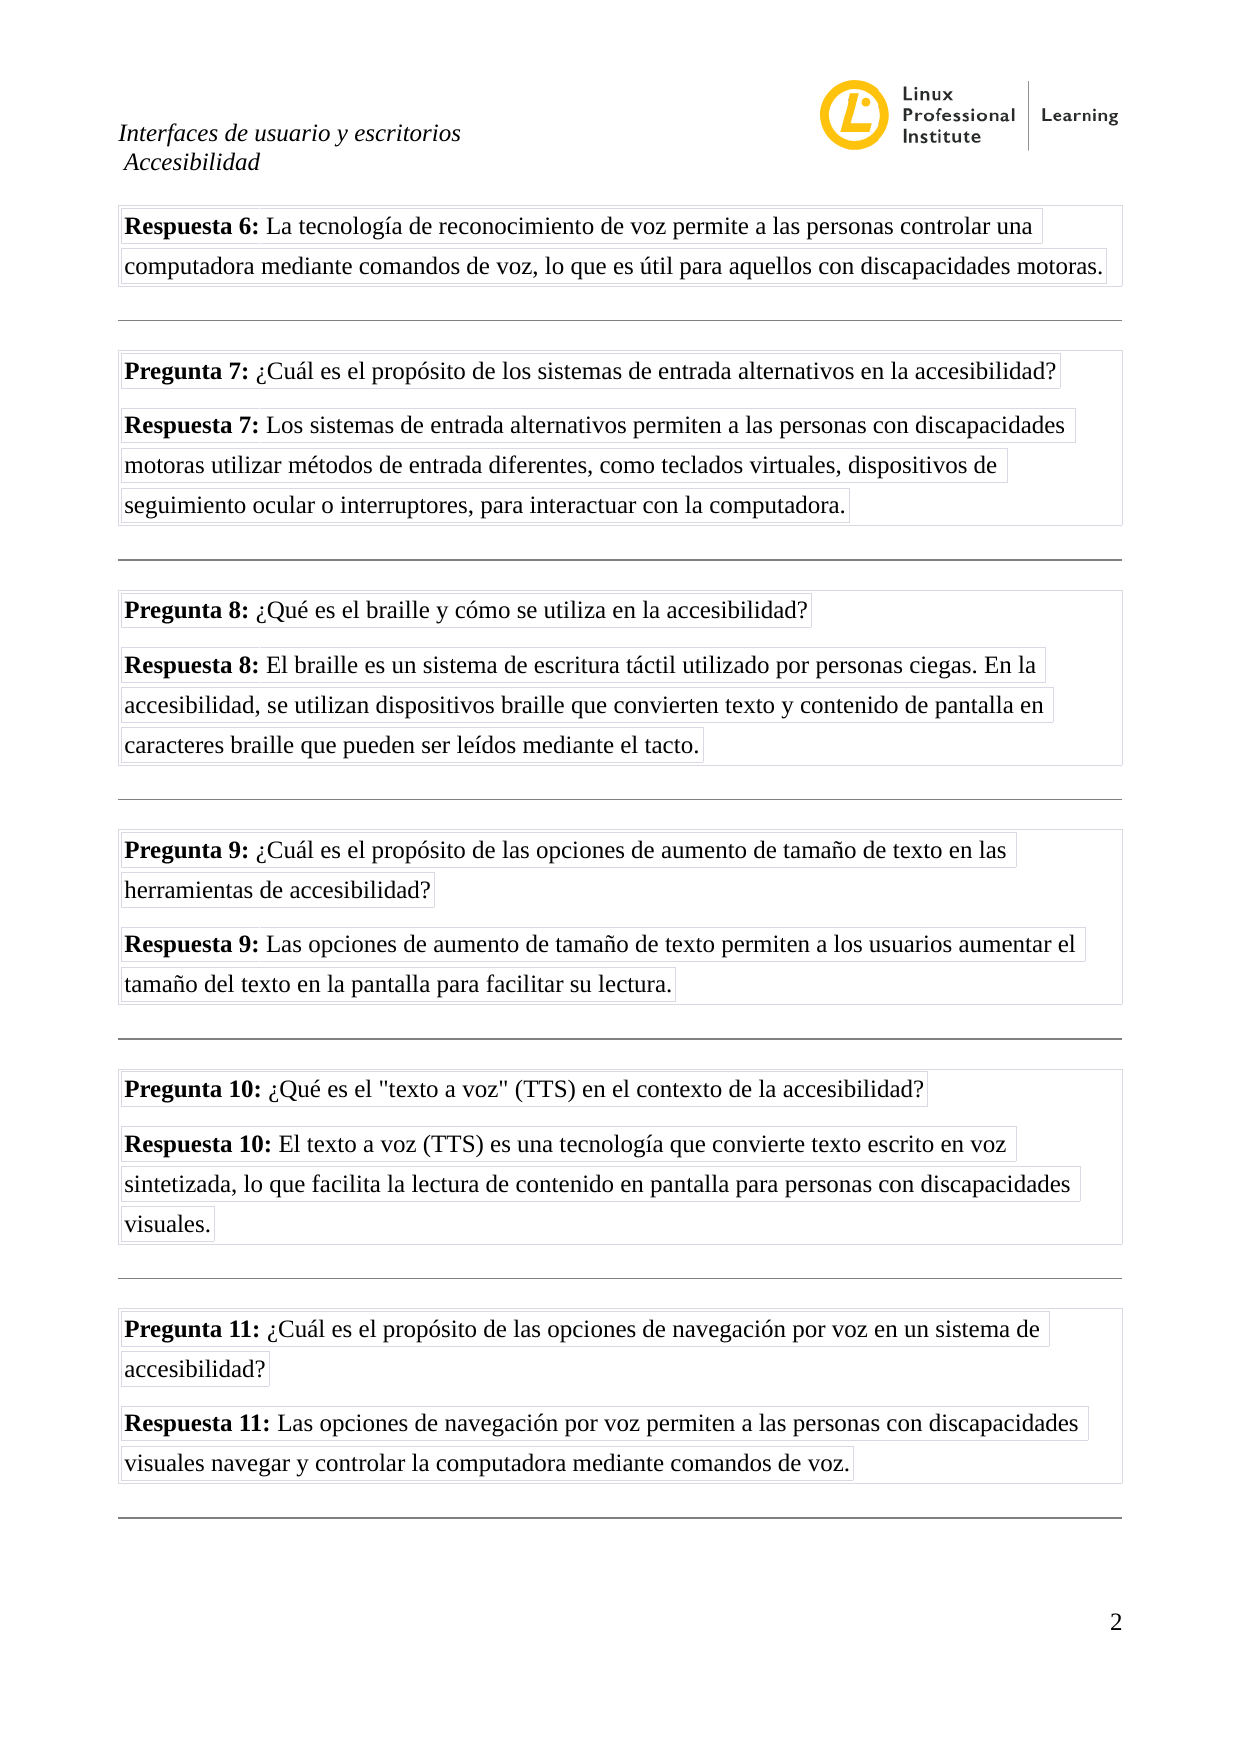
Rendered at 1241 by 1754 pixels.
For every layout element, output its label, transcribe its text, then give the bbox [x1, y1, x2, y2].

text Pregunta 10: ¿Qué es el "texto a voz" (TTS) en el contexto de la accesibilidad? [119, 1070, 1122, 1106]
text Respuesta 11: Las opciones de navegación por voz permiten a las personas con discapacidades visuales navegar y controlar la computadora mediante comandos de voz. [119, 1402, 1122, 1483]
text Pregunta 8: ¿Qué es el braille y cómo se utiliza en la accesibilidad? [119, 591, 1122, 627]
text Pregunta 7: ¿Cuál es el propósito de los sistemas de entrada alternativos en la accesibilidad? [119, 351, 1122, 388]
text Pregunta 11: ¿Cuál es el propósito de las opciones de navegación por voz en un sistema de accesibilidad? [119, 1309, 1122, 1386]
text Respuesta 6: La tecnología de reconocimiento de voz permite a las personas controlar una computadora mediante comandos de voz, lo que es útil para aquellos con discapacidades motoras. [119, 206, 1122, 286]
text Pregunta 9: ¿Cuál es el propósito de las opciones de aumento de tamaño de texto en las herramientas de accesibilidad? [119, 830, 1122, 907]
text Respuesta 7: Los sistemas de entrada alternativos permiten a las personas con discapacidades motoras utilizar métodos de entrada diferentes, como teclados virtuales, dispositivos de seguimiento ocular o interruptores, para interactuar con la computadora. [119, 404, 1122, 525]
text Respuesta 8: El braille es un sistema de escritura táctil utilizado por personas ciegas. En la accesibilidad, se utilizan dispositivos braille que convierten texto y contenido de pantalla en caracteres braille que pueden ser leídos mediante el tacto. [119, 644, 1122, 765]
text Respuesta 9: Las opciones de aumento de tamaño de texto permiten a los usuarios aumentar el tamaño del texto en la pantalla para facilitar su lectura. [119, 923, 1122, 1004]
text Respuesta 10: El texto a voz (TTS) es una tecnología que convierte texto escrito en voz sintetizada, lo que facilita la lectura de contenido en pantalla para personas con discapacidades visuales. [119, 1123, 1122, 1244]
picture [819, 79, 1119, 151]
